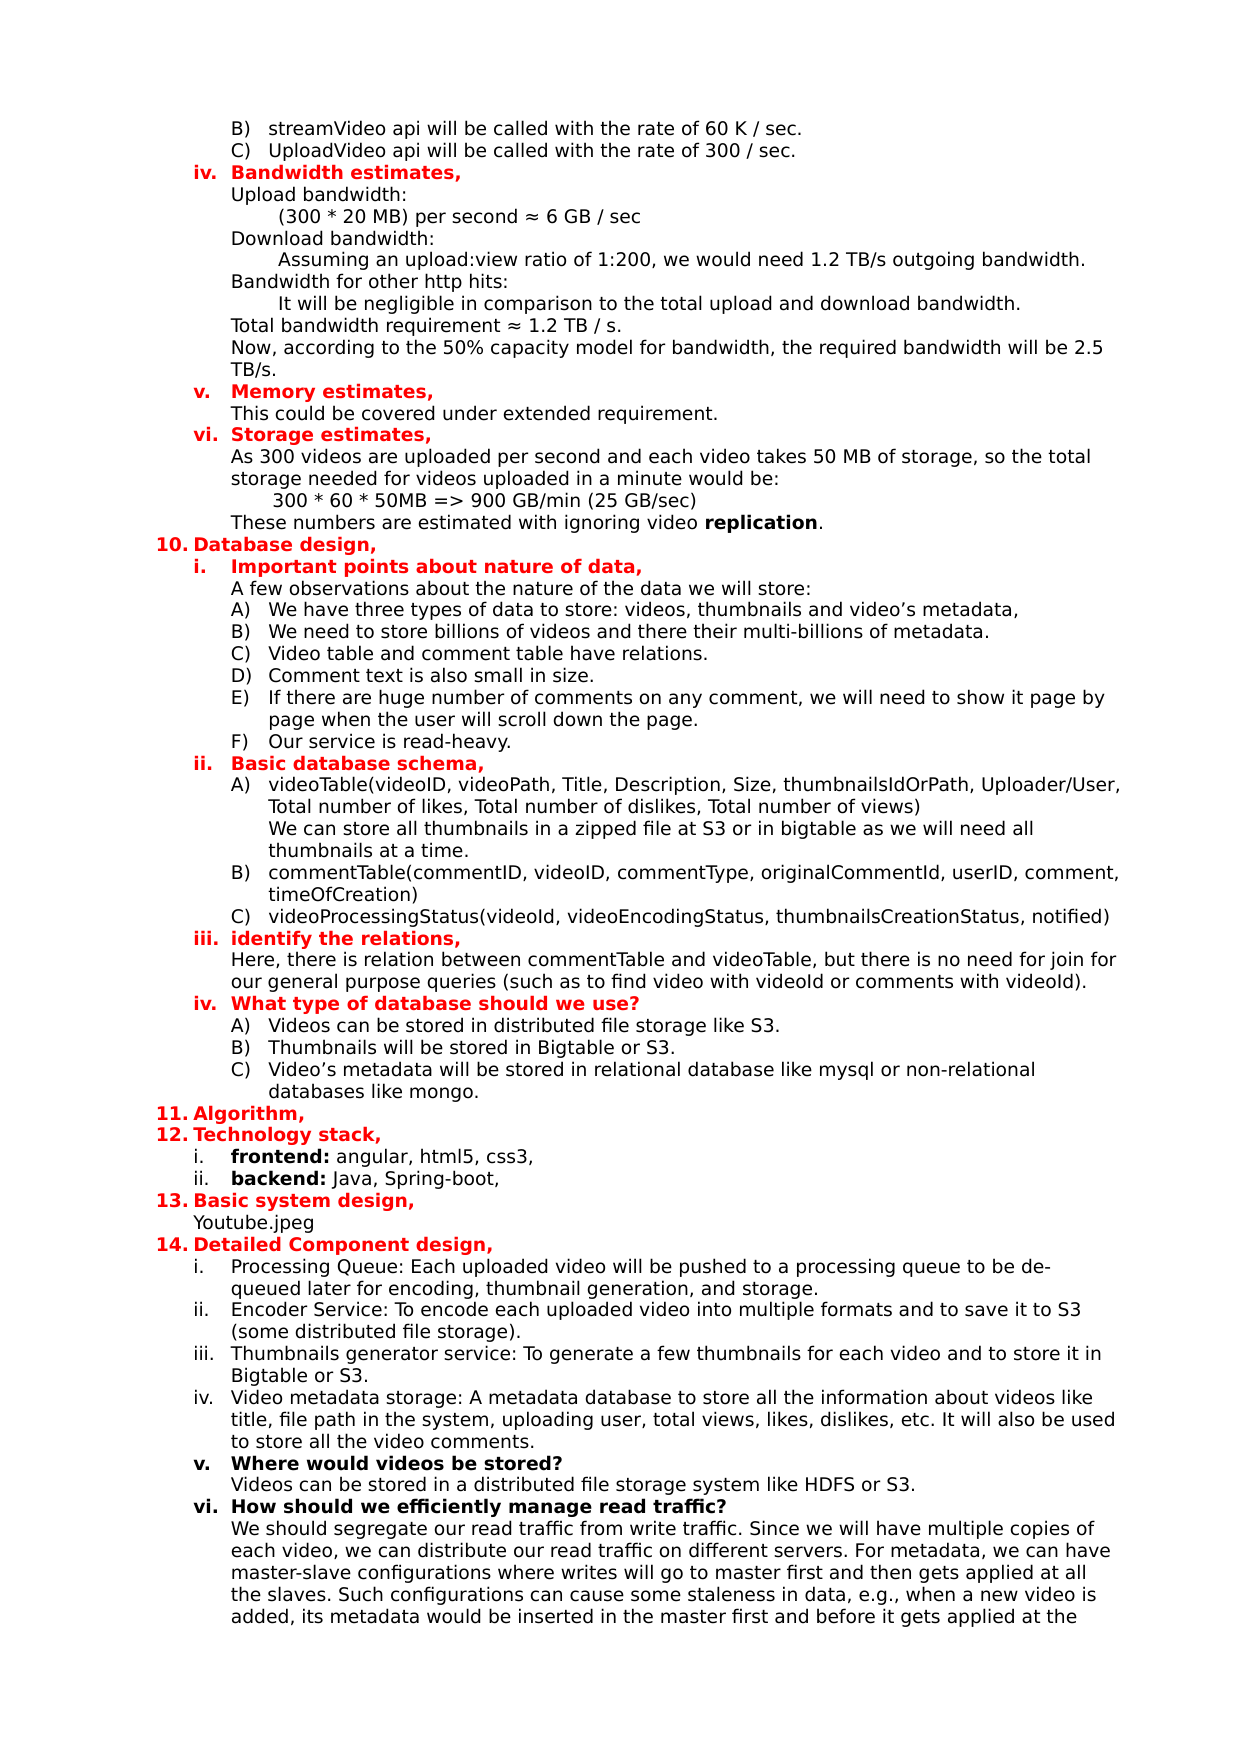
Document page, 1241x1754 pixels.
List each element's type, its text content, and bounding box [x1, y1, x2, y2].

list It will be negligible in comparison to the total upload and download bandwidth. [193, 293, 1122, 315]
list What type of database should we use? [193, 993, 1122, 1015]
list frontend: angular, html5, css3, [193, 1146, 1122, 1168]
list Video’s metadata will be stored in relational database like mysql or non-relational databases like mongo. [231, 1059, 1122, 1102]
list We can store all thumbnails in a zipped file at S3 or in bigtable as we will need all thumbnails at a time. [231, 818, 1122, 862]
list Here, there is relation between commentTable and videoTable, but there is no need for join for our general purpose queries (such as to find video with videoId or comments with videoId). [193, 949, 1122, 993]
list These numbers are estimated with ignoring video replication. [193, 512, 1122, 534]
list Youtube.jpeg [156, 1212, 1122, 1234]
list Important points about nature of data, [193, 556, 1122, 577]
list Detailed Component design, [156, 1234, 1122, 1256]
list How should we efficiently manage read traffic? [193, 1496, 1122, 1518]
list Assuming an upload:view ratio of 1:200, we would need 1.2 TB/s outgoing bandwidth. [193, 249, 1122, 271]
list Our service is read-heavy. [231, 731, 1122, 752]
list streamVideo api will be called with the rate of 60 K / sec. [231, 118, 1122, 140]
list A few observations about the nature of the data we will store: [193, 577, 1122, 599]
list Comment text is also small in size. [231, 665, 1122, 687]
list If there are huge number of comments on any comment, we will need to show it page by page when the user will scroll down the page. [231, 687, 1122, 731]
list Bandwidth for other http hits: [193, 271, 1122, 293]
list UploadVideo api will be called with the rate of 300 / sec. [231, 140, 1122, 162]
list videoTable(videoID, videoPath, Title, Description, Size, thumbnailsIdOrPath, Uploader/User, Total number of likes, Total number of dislikes, Total number of views) [231, 774, 1122, 818]
list Thumbnails generator service: To generate a few thumbnails for each video and to store it in Bigtable or S3. [193, 1343, 1122, 1387]
list We should segregate our read traffic from write traffic. Since we will have multiple copies of each video, we can distribute our read traffic on different servers. For metadata, we can have master-slave configurations where writes will go to master first and then gets applied at all the slaves. Such configurations can cause some staleness in data, e.g., when a new video is added, its metadata would be inserted in the master first and before it gets applied at the [193, 1518, 1122, 1627]
list Where would videos be stored? [193, 1452, 1122, 1474]
list backend: Java, Spring-boot, [193, 1168, 1122, 1190]
list Basic system design, [156, 1190, 1122, 1212]
list Encoder Service: To encode each uploaded video into multiple formats and to save it to S3 (some distributed file storage). [193, 1299, 1122, 1343]
list Thumbnails will be stored in Bigtable or S3. [231, 1037, 1122, 1059]
list As 300 videos are uploaded per second and each video takes 50 MB of storage, so the total storage needed for videos uploaded in a minute would be: [193, 446, 1122, 490]
list Upload bandwidth: [193, 184, 1122, 206]
list We need to store billions of videos and there their multi-billions of metadata. [231, 621, 1122, 643]
list Processing Queue: Each uploaded video will be pushed to a processing queue to be de-queued later for encoding, thumbnail generation, and storage. [193, 1256, 1122, 1299]
list commentTable(commentID, videoID, commentType, originalCommentId, userID, comment, timeOfCreation) [231, 862, 1122, 906]
list (300 * 20 MB) per second ≈ 6 GB / sec [193, 206, 1122, 227]
list Total bandwidth requirement ≈ 1.2 TB / s. [193, 315, 1122, 337]
list Videos can be stored in distributed file storage like S3. [231, 1015, 1122, 1037]
list This could be covered under extended requirement. [193, 402, 1122, 424]
list Technology stack, [156, 1124, 1122, 1146]
list Video metadata storage: A metadata database to store all the information about videos like title, file path in the system, uploading user, total views, likes, dislikes, etc. It will also be used to store all the video comments. [193, 1387, 1122, 1452]
list videoProcessingStatus(videoId, videoEncodingStatus, thumbnailsCreationStatus, notified) [231, 906, 1122, 927]
list Database design, [156, 534, 1122, 556]
list Video table and comment table have relations. [231, 643, 1122, 665]
list identify the relations, [193, 927, 1122, 949]
list Bandwidth estimates, [193, 162, 1122, 184]
list Storage estimates, [193, 424, 1122, 446]
list We have three types of data to store: videos, thumbnails and video’s metadata, [231, 599, 1122, 621]
list Download bandwidth: [193, 227, 1122, 249]
list Algorithm, [156, 1102, 1122, 1124]
list Memory estimates, [193, 381, 1122, 402]
list Videos can be stored in a distributed file storage system like HDFS or S3. [193, 1474, 1122, 1496]
list Now, according to the 50% capacity model for bandwidth, the required bandwidth will be 2.5 TB/s. [193, 337, 1122, 381]
list 300 * 60 * 50MB => 900 GB/min (25 GB/sec) [193, 490, 1122, 512]
list Basic database schema, [193, 752, 1122, 774]
